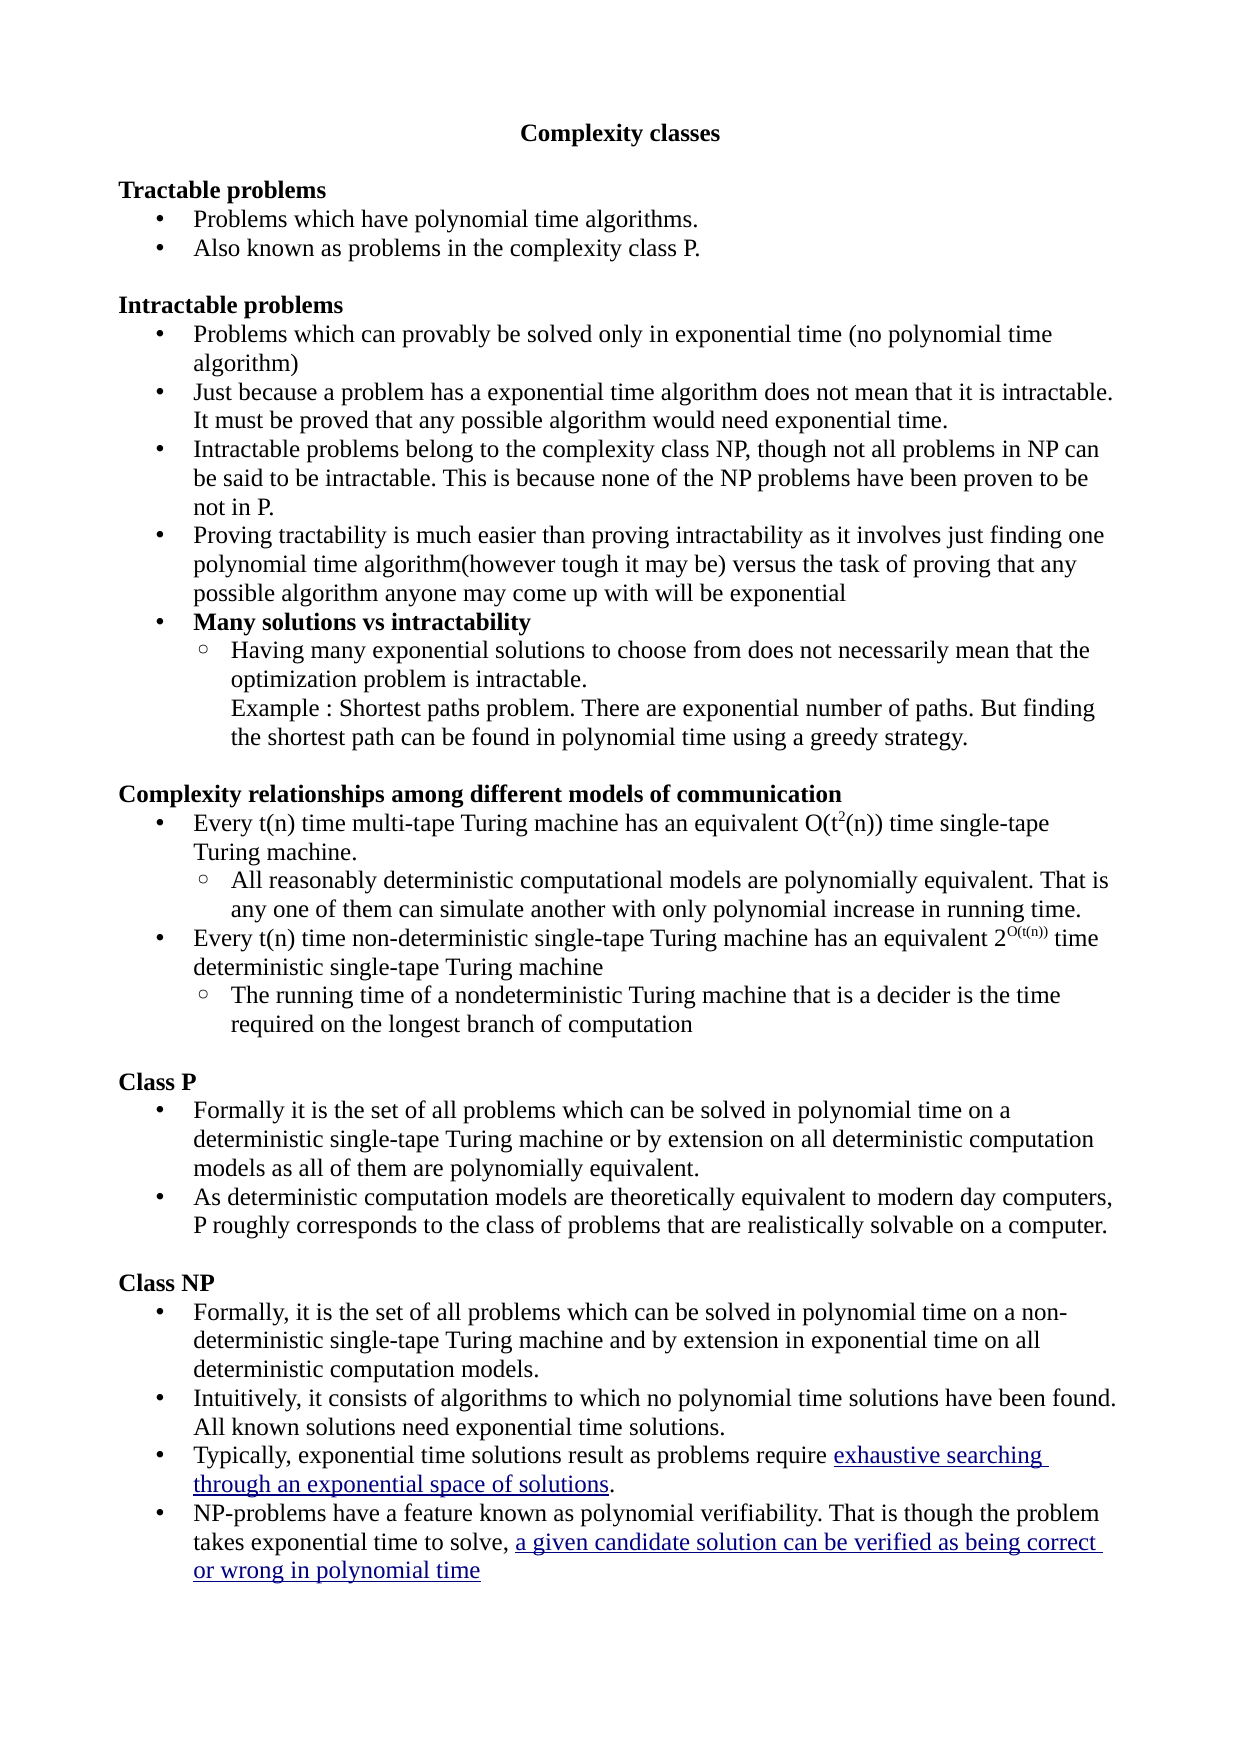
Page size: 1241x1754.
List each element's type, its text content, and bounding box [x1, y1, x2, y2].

text Intractable problems [118, 291, 1122, 319]
list The running time of a nondeterministic Turing machine that is a decider is the time required on the longest branch of computation [193, 981, 1122, 1038]
list Formally it is the set of all problems which can be solved in polynomial time on a deterministic single-tape Turing machine or by extension on all deterministic computation models as all of them are polynomially equivalent. [156, 1096, 1122, 1182]
text Complexity classes [118, 118, 1122, 147]
list As deterministic computation models are theoretically equivalent to modern day computers, P roughly corresponds to the class of problems that are realistically solvable on a computer. [156, 1182, 1122, 1239]
text Class P [118, 1067, 1122, 1096]
list Problems which have polynomial time algorithms. [156, 204, 1122, 233]
list Example : Shortest paths problem. There are exponential number of paths. But finding the shortest path can be found in polynomial time using a greedy strategy. [193, 693, 1122, 751]
text Class NP [118, 1268, 1122, 1297]
list Intractable problems belong to the complexity class NP, though not all problems in NP can be said to be intractable. This is because none of the NP problems have been proven to be not in P. [156, 434, 1122, 521]
list Also known as problems in the complexity class P. [156, 233, 1122, 262]
list Every t(n) time multi-tape Turing machine has an equivalent O(t2(n)) time single-tape Turing machine. [156, 808, 1122, 866]
list Typically, exponential time solutions result as problems require exhaustive searching through an exponential space of solutions. [156, 1441, 1122, 1498]
list Just because a problem has a exponential time algorithm does not mean that it is intractable. It must be proved that any possible algorithm would need exponential time. [156, 377, 1122, 434]
list All reasonably deterministic computational models are polynomially equivalent. That is any one of them can simulate another with only polynomial increase in running time. [193, 866, 1122, 923]
list Many solutions vs intractability [156, 607, 1122, 636]
list Formally, it is the set of all problems which can be solved in polynomial time on a non-deterministic single-tape Turing machine and by extension in exponential time on all deterministic computation models. [156, 1297, 1122, 1383]
text Complexity relationships among different models of communication [118, 779, 1122, 808]
list NP-problems have a feature known as polynomial verifiability. That is though the problem takes exponential time to solve, a given candidate solution can be verified as being correct or wrong in polynomial time [156, 1498, 1122, 1584]
text Tractable problems [118, 176, 1122, 204]
list Intuitively, it consists of algorithms to which no polynomial time solutions have been found. All known solutions need exponential time solutions. [156, 1383, 1122, 1441]
list Every t(n) time non-deterministic single-tape Turing machine has an equivalent 2O(t(n)) time deterministic single-tape Turing machine [156, 923, 1122, 981]
list Proving tractability is much easier than proving intractability as it involves just finding one polynomial time algorithm(however tough it may be) versus the task of proving that any possible algorithm anyone may come up with will be exponential [156, 521, 1122, 607]
list Problems which can provably be solved only in exponential time (no polynomial time algorithm) [156, 319, 1122, 377]
list Having many exponential solutions to choose from does not necessarily mean that the optimization problem is intractable. [193, 636, 1122, 693]
